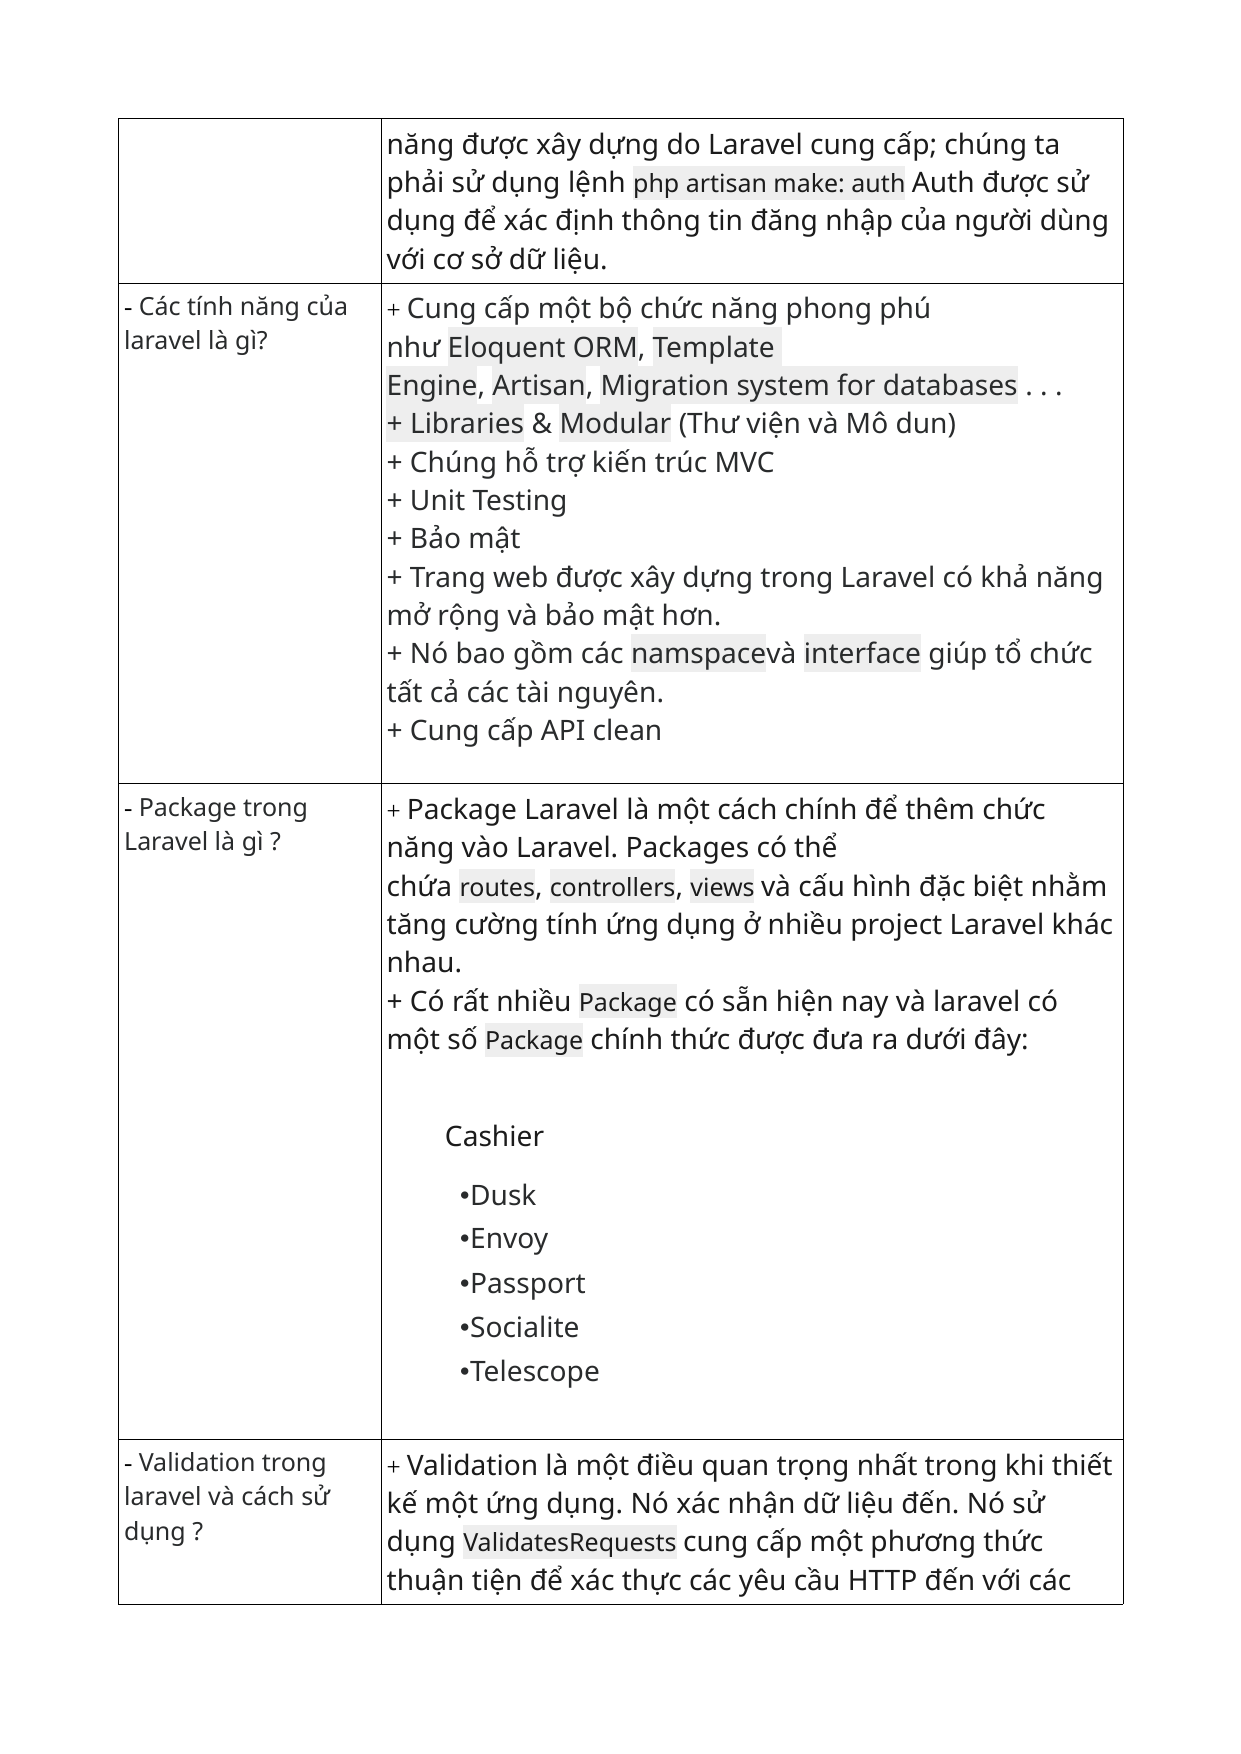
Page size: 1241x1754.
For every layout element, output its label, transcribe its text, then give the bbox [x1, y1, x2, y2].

table_cell - Các tính năng của laravel là gì? [119, 284, 381, 783]
table_cell - Validation trong laravel và cách sử dụng ? [119, 1440, 381, 1604]
table_cell + Cung cấp một bộ chức năng phong phú như Eloquent ORM, Template Engine, Artisan, Migration system for databases . . . + Libraries & Modular (Thư viện và Mô dun) + Chúng hỗ trợ kiến trúc MVC + Unit Testing + Bảo mật + Trang web được xây dựng trong Laravel có khả năng mở rộng và bảo mật hơn. + Nó bao gồm các namspacevà interface giúp tổ chức tất cả các tài nguyên. + Cung cấp API clean [382, 284, 1123, 783]
table_cell [119, 119, 381, 283]
table_cell + Validation là một điều quan trọng nhất trong khi thiết kế một ứng dụng. Nó xác nhận dữ liệu đến. Nó sử dụng ValidatesRequests cung cấp một phương thức thuận tiện để xác thực các yêu cầu HTTP đến với các [382, 1440, 1123, 1604]
table_cell - Package trong Laravel là gì ? [119, 784, 381, 1439]
table_cell + Package Laravel là một cách chính để thêm chức năng vào Laravel. Packages có thể chứa routes, controllers, views và cấu hình đặc biệt nhằm tăng cường tính ứng dụng ở nhiều project Laravel khác nhau. + Có rất nhiều Package có sẵn hiện nay và laravel có một số Package chính thức được đưa ra dưới đây: Cashier Dusk Envoy Passport Socialite Telescope [382, 784, 1123, 1439]
table_cell năng được xây dựng do Laravel cung cấp; chúng ta phải sử dụng lệnh php artisan make: auth Auth được sử dụng để xác định thông tin đăng nhập của người dùng với cơ sở dữ liệu. [382, 119, 1123, 283]
